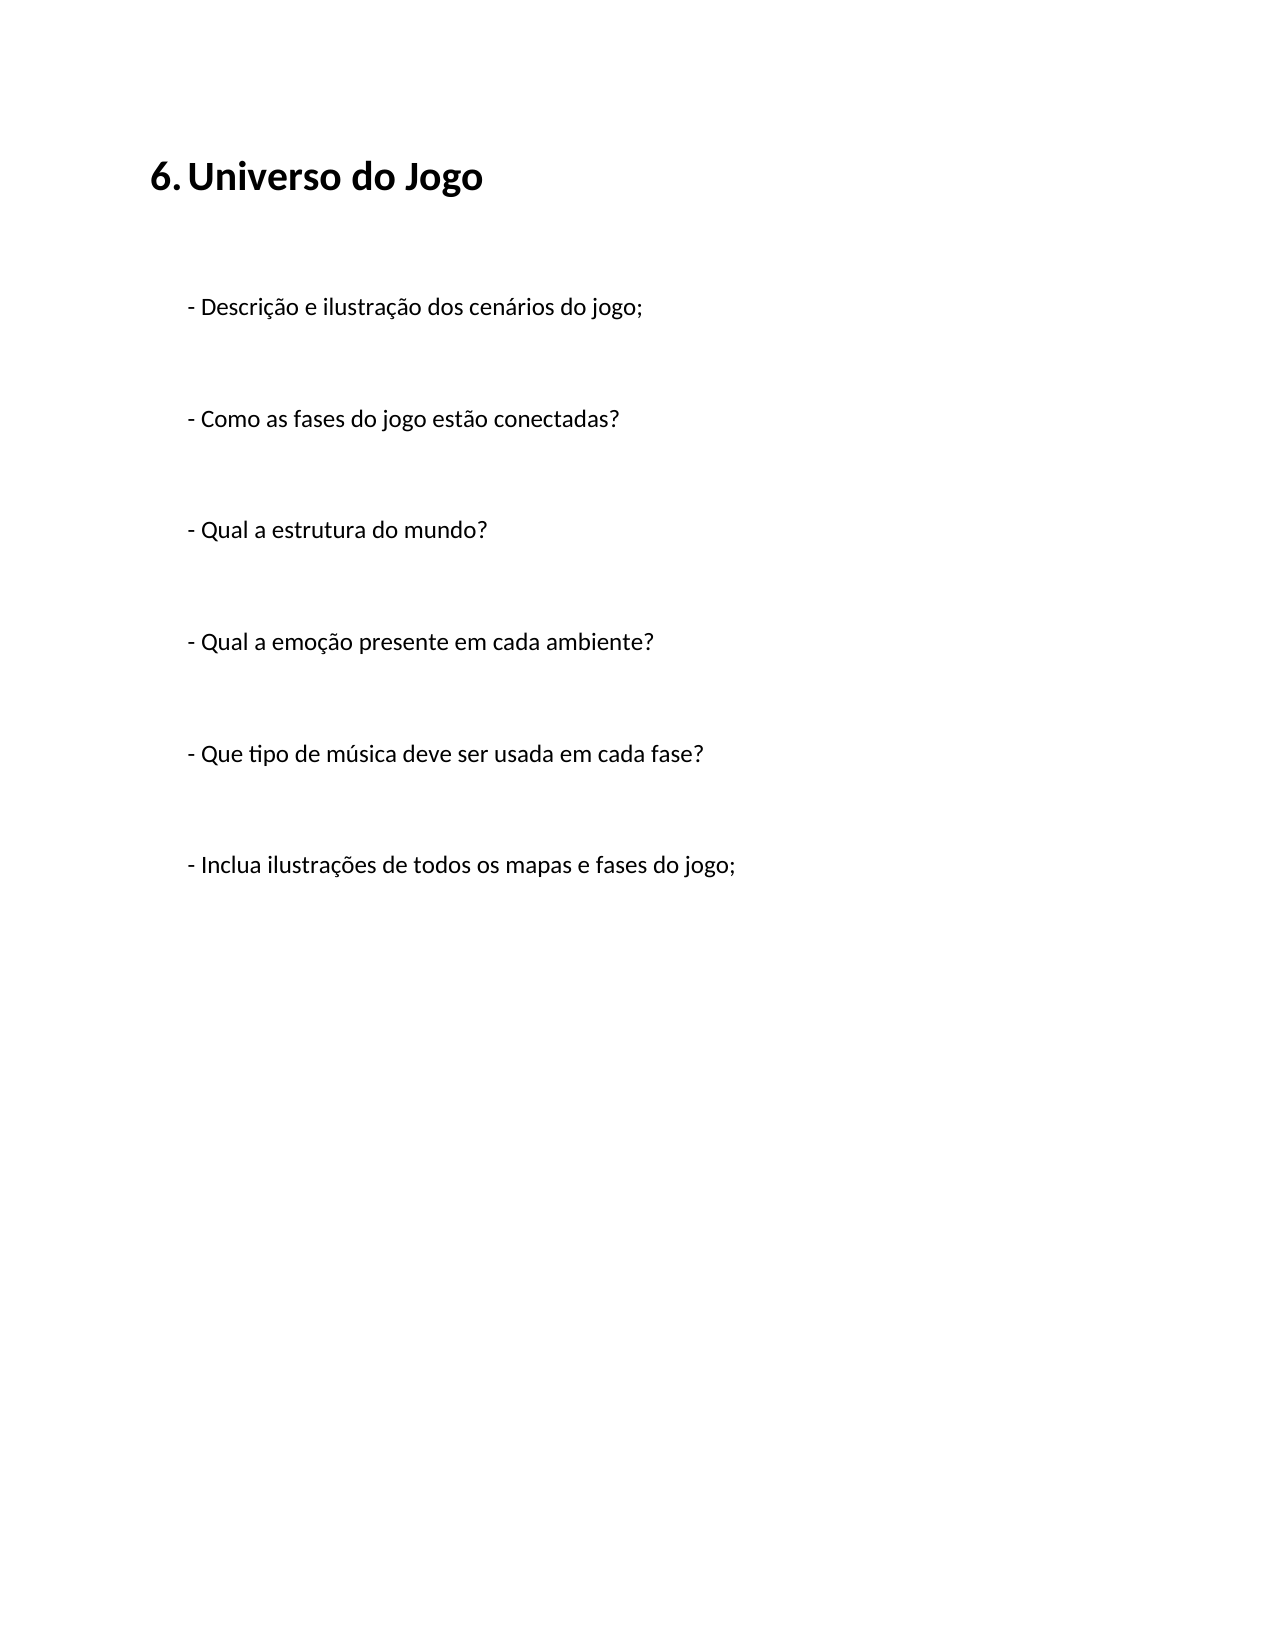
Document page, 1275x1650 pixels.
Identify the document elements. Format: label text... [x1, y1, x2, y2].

list - Descrição e ilustração dos cenários do jogo; [150, 291, 1125, 322]
list - Qual a emoção presente em cada ambiente? [150, 626, 1125, 657]
subtitle Universo do Jogo [150, 150, 1125, 201]
list - Como as fases do jogo estão conectadas? [150, 403, 1125, 433]
list - Inclua ilustrações de todos os mapas e fases do jogo; [150, 849, 1125, 880]
list - Qual a estrutura do mundo? [150, 514, 1125, 545]
list - Que tipo de música deve ser usada em cada fase? [150, 738, 1125, 768]
